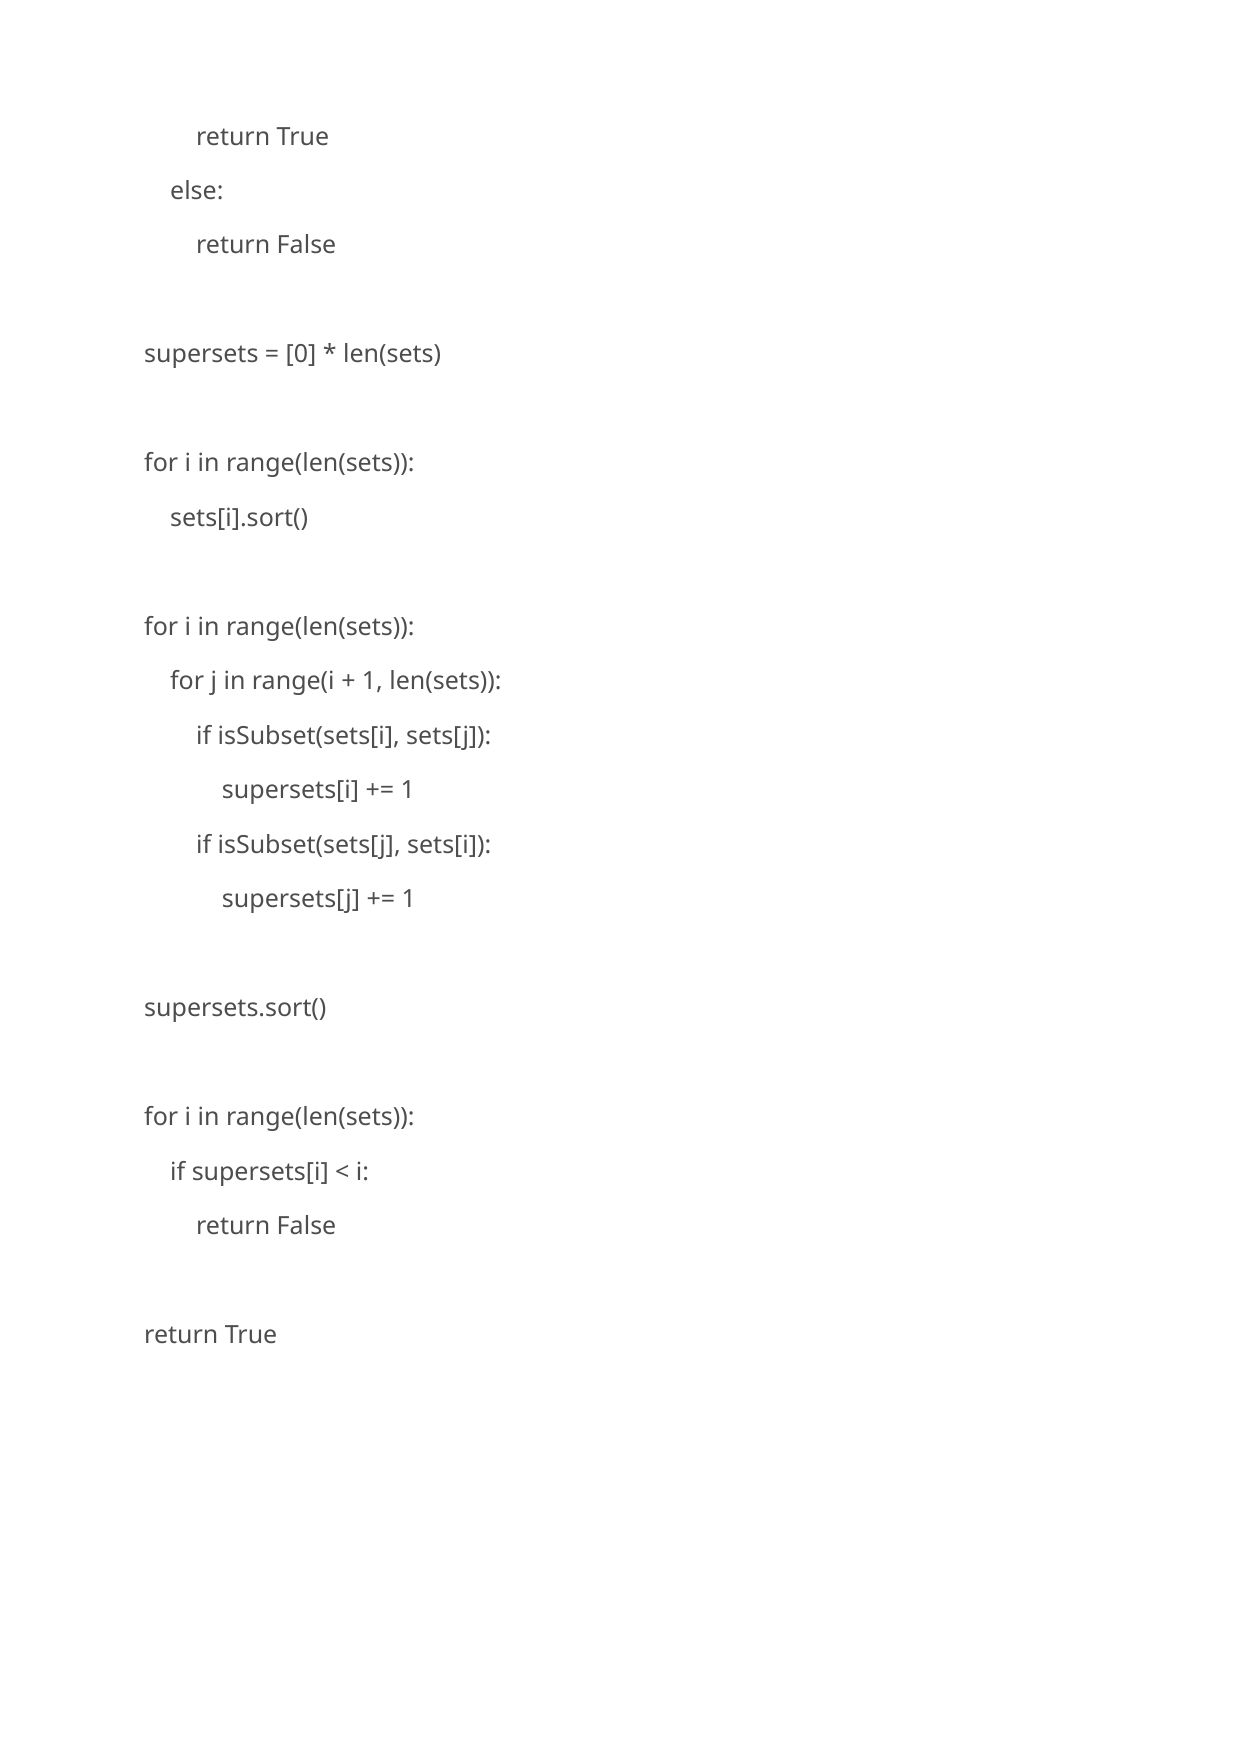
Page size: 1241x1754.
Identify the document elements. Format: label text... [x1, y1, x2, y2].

text else: [118, 173, 1122, 207]
text supersets = [0] * len(sets) [118, 336, 1122, 370]
text for i in range(len(sets)): [118, 445, 1122, 479]
text if isSubset(sets[j], sets[i]): [118, 826, 1122, 860]
text for i in range(len(sets)): [118, 1099, 1122, 1133]
text for j in range(i + 1, len(sets)): [118, 663, 1122, 697]
text supersets.sort() [118, 990, 1122, 1024]
text return True [118, 118, 1122, 152]
text return False [118, 1208, 1122, 1242]
text for i in range(len(sets)): [118, 608, 1122, 642]
text return True [118, 1317, 1122, 1351]
text if isSubset(sets[i], sets[j]): [118, 717, 1122, 751]
text if supersets[i] < i: [118, 1153, 1122, 1187]
text supersets[i] += 1 [118, 772, 1122, 806]
text return False [118, 227, 1122, 261]
text supersets[j] += 1 [118, 881, 1122, 915]
text sets[i].sort() [118, 499, 1122, 533]
